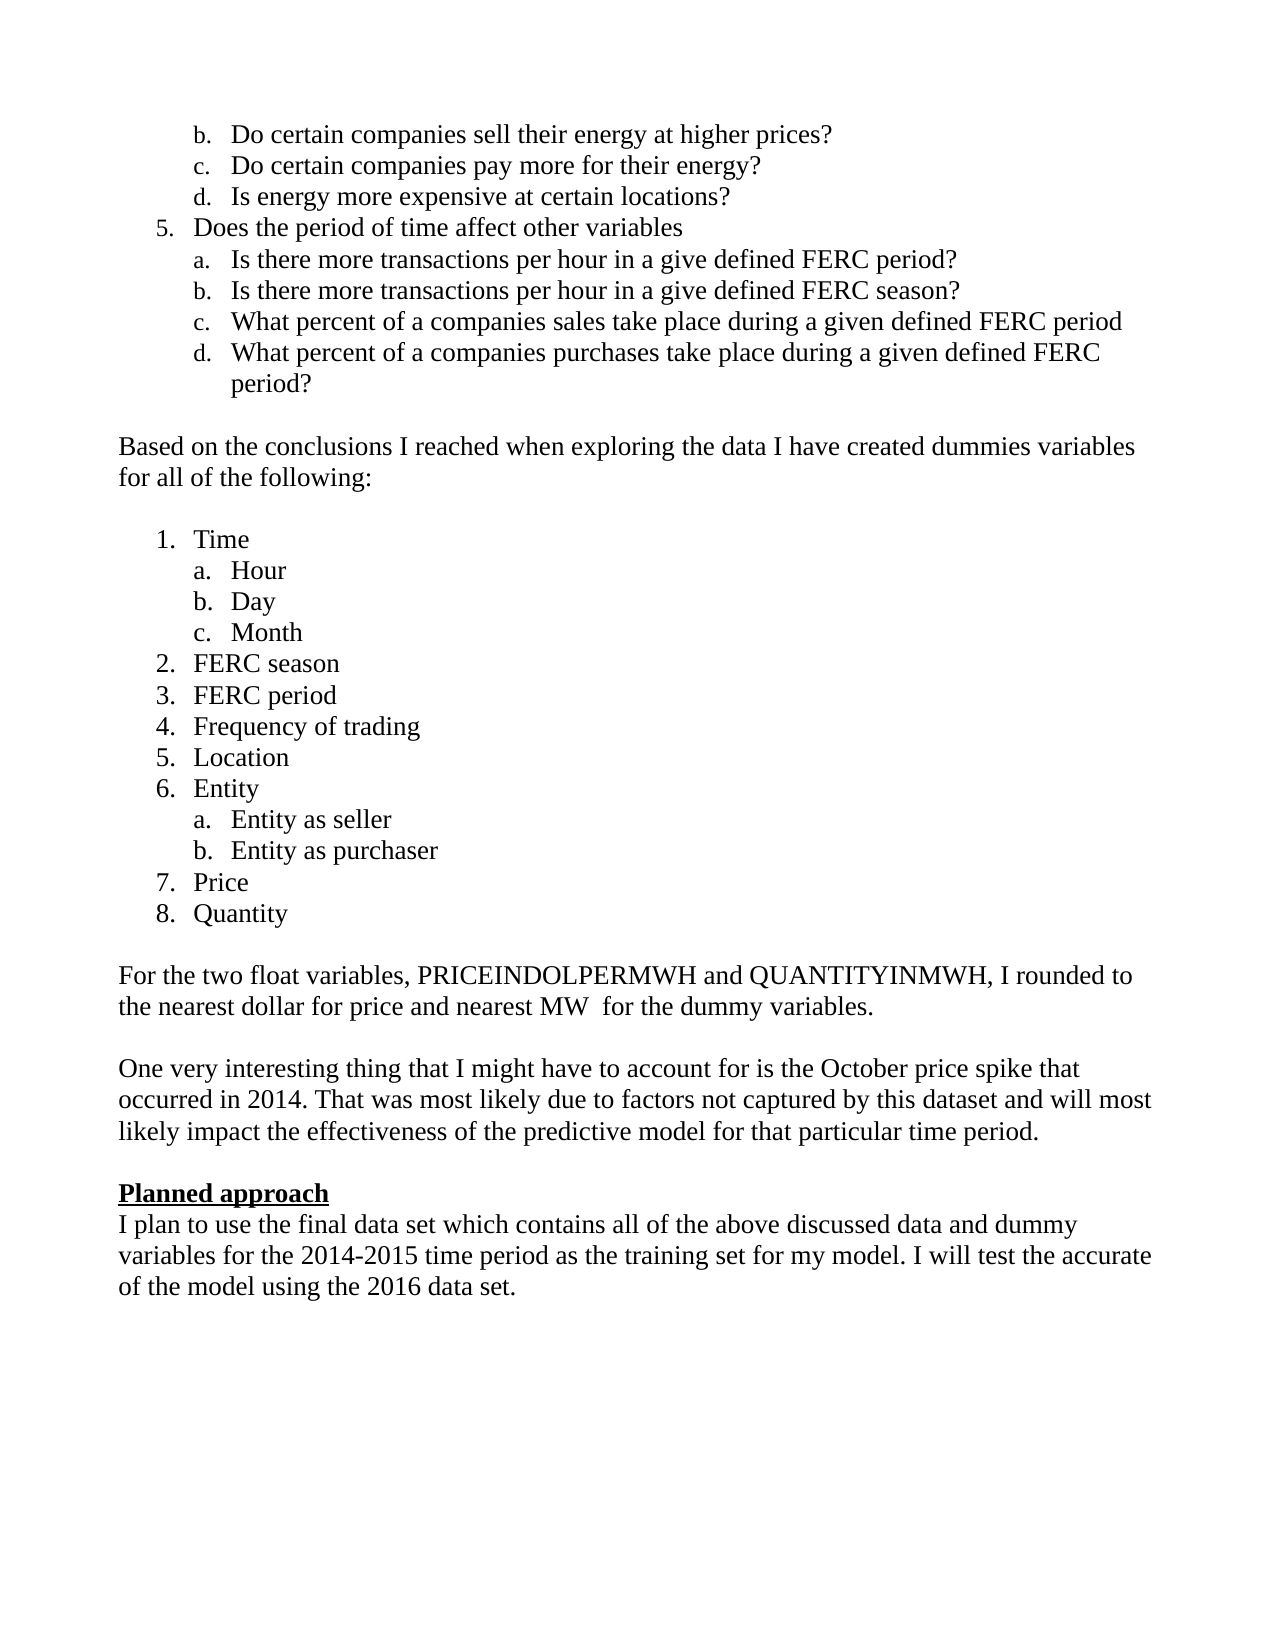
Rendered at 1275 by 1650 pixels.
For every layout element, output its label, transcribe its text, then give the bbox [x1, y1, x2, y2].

list Location [156, 741, 1157, 772]
list Month [193, 616, 1157, 648]
list Does the period of time affect other variables [156, 212, 1157, 243]
list FERC period [156, 679, 1157, 710]
text Planned approach [118, 1177, 1157, 1208]
list Do certain companies sell their energy at higher prices? [193, 118, 1157, 149]
text One very interesting thing that I might have to account for is the October price spike that occurred in 2014. That was most likely due to factors not captured by this dataset and will most likely impact the effectiveness of the predictive model for that particular time period. [118, 1052, 1157, 1146]
list Frequency of trading [156, 710, 1157, 741]
list What percent of a companies purchases take place during a given defined FERC period? [193, 336, 1157, 398]
list Time [156, 523, 1157, 554]
list Hour [193, 554, 1157, 585]
list FERC season [156, 648, 1157, 679]
list Quantity [156, 897, 1157, 928]
list What percent of a companies sales take place during a given defined FERC period [193, 305, 1157, 336]
text I plan to use the final data set which contains all of the above discussed data and dummy variables for the 2014-2015 time period as the training set for my model. I will test the accurate of the model using the 2016 data set. [118, 1208, 1157, 1302]
list Entity as purchaser [193, 834, 1157, 866]
text For the two float variables, PRICEINDOLPERMWH and QUANTITYINMWH, I rounded to the nearest dollar for price and nearest MW for the dummy variables. [118, 959, 1157, 1021]
text Based on the conclusions I reached when exploring the data I have created dummies variables for all of the following: [118, 429, 1157, 492]
list Price [156, 866, 1157, 897]
list Day [193, 585, 1157, 616]
list Do certain companies pay more for their energy? [193, 149, 1157, 180]
list Is there more transactions per hour in a give defined FERC season? [193, 274, 1157, 305]
list Is there more transactions per hour in a give defined FERC period? [193, 243, 1157, 274]
list Is energy more expensive at certain locations? [193, 180, 1157, 212]
list Entity as seller [193, 803, 1157, 834]
list Entity [156, 772, 1157, 803]
